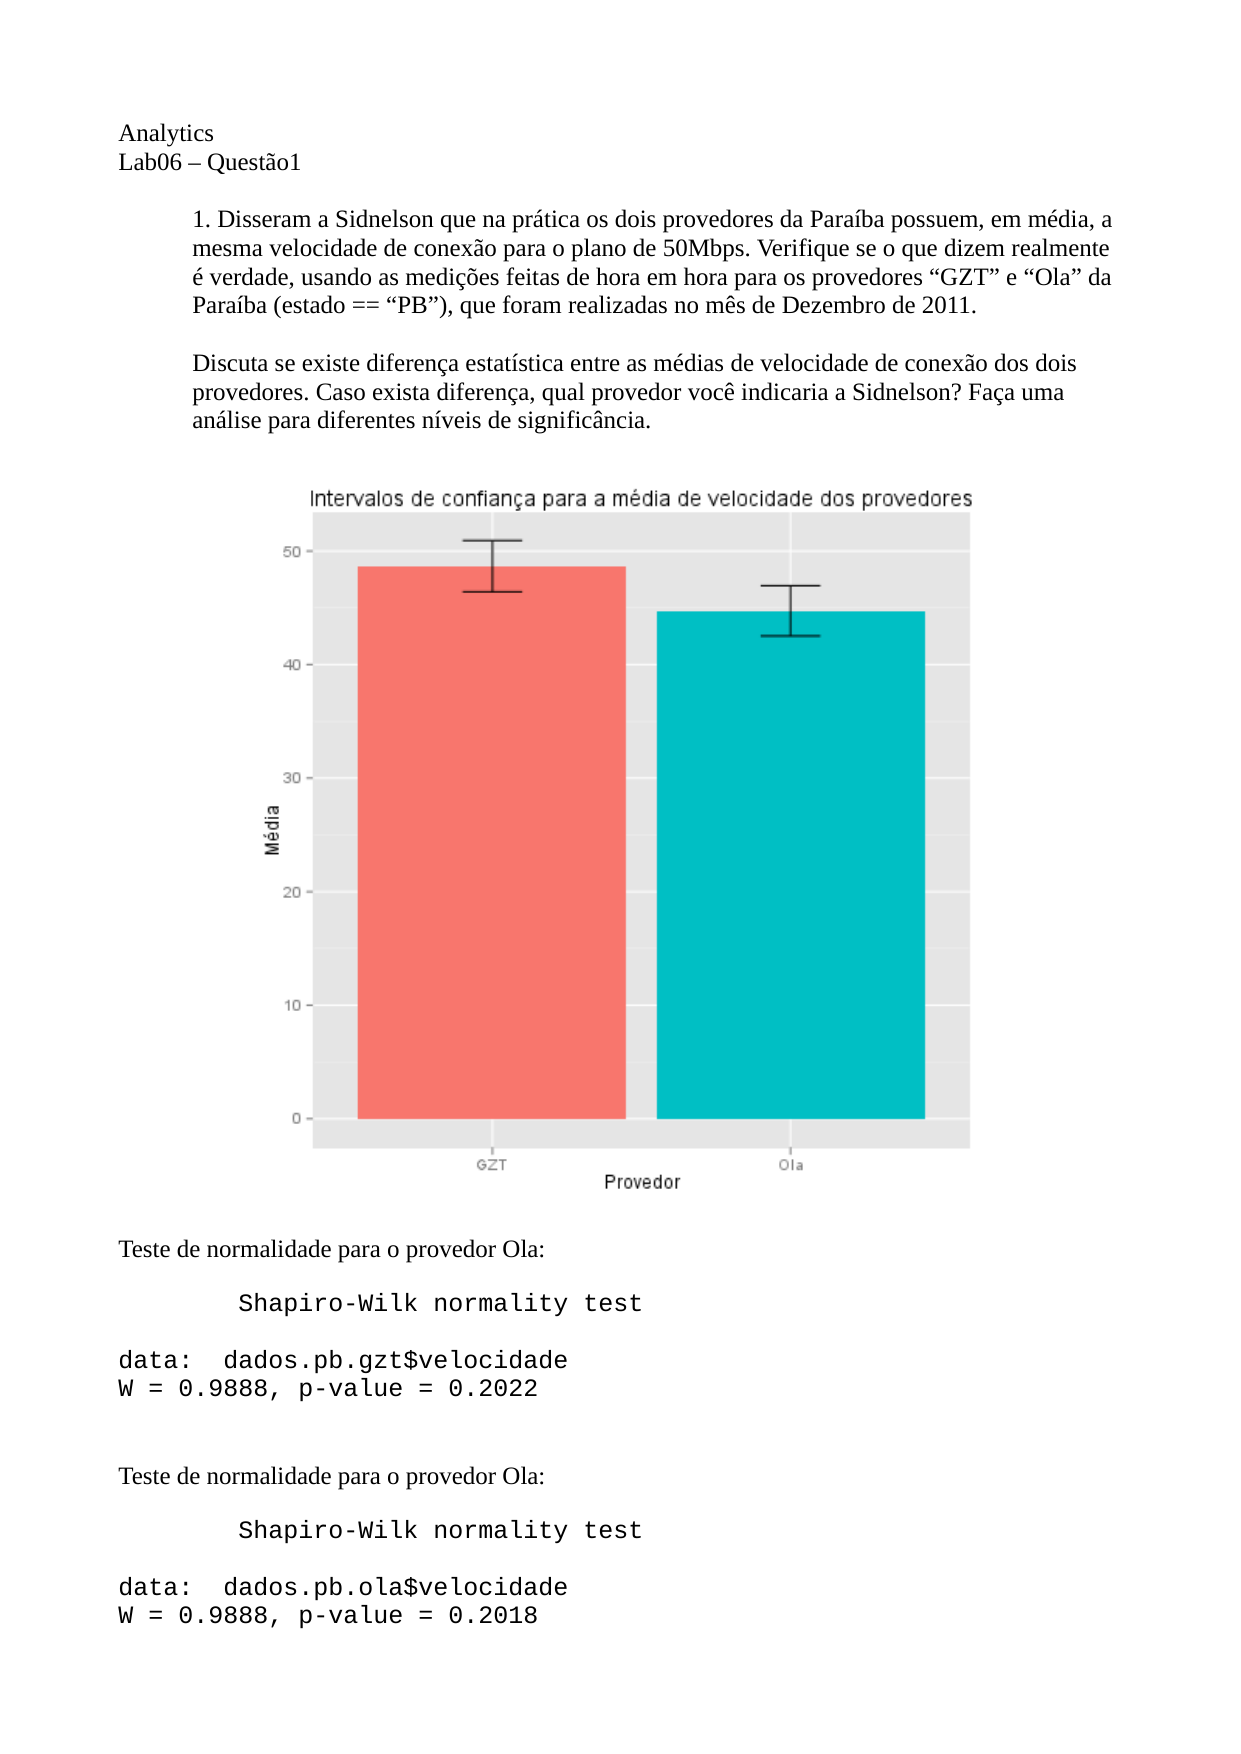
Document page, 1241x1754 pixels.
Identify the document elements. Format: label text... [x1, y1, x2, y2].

text 1. Disseram a Sidnelson que na prática os dois provedores da Paraíba possuem, em média, a mesma velocidade de conexão para o plano de 50Mbps. Verifique se o que dizem realmente é verdade, usando as medições feitas de hora em hora para os provedores “GZT” e “Ola” da Paraíba (estado == “PB”), que foram realizadas no mês de Dezembro de 2011. [192, 204, 1122, 319]
text Lab06 – Questão1 [118, 147, 1122, 176]
text data: dados.pb.ola$velocidade [118, 1574, 1122, 1603]
text data: dados.pb.gzt$velocidade [118, 1347, 1122, 1376]
text W = 0.9888, p-value = 0.2022 [118, 1376, 1122, 1404]
text W = 0.9888, p-value = 0.2018 [118, 1603, 1122, 1631]
text Teste de normalidade para o provedor Ola: [118, 1234, 1122, 1262]
text Shapiro-Wilk normality test [118, 1291, 1122, 1319]
text Teste de normalidade para o provedor Ola: [118, 1461, 1122, 1489]
text Discuta se existe diferença estatística entre as médias de velocidade de conexão dos dois provedores. Caso exista diferença, qual provedor você indicaria a Sidnelson? Faça uma análise para diferentes níveis de significância. [192, 348, 1122, 434]
text Analytics [118, 118, 1122, 147]
text Shapiro-Wilk normality test [118, 1518, 1122, 1546]
picture [248, 463, 992, 1206]
